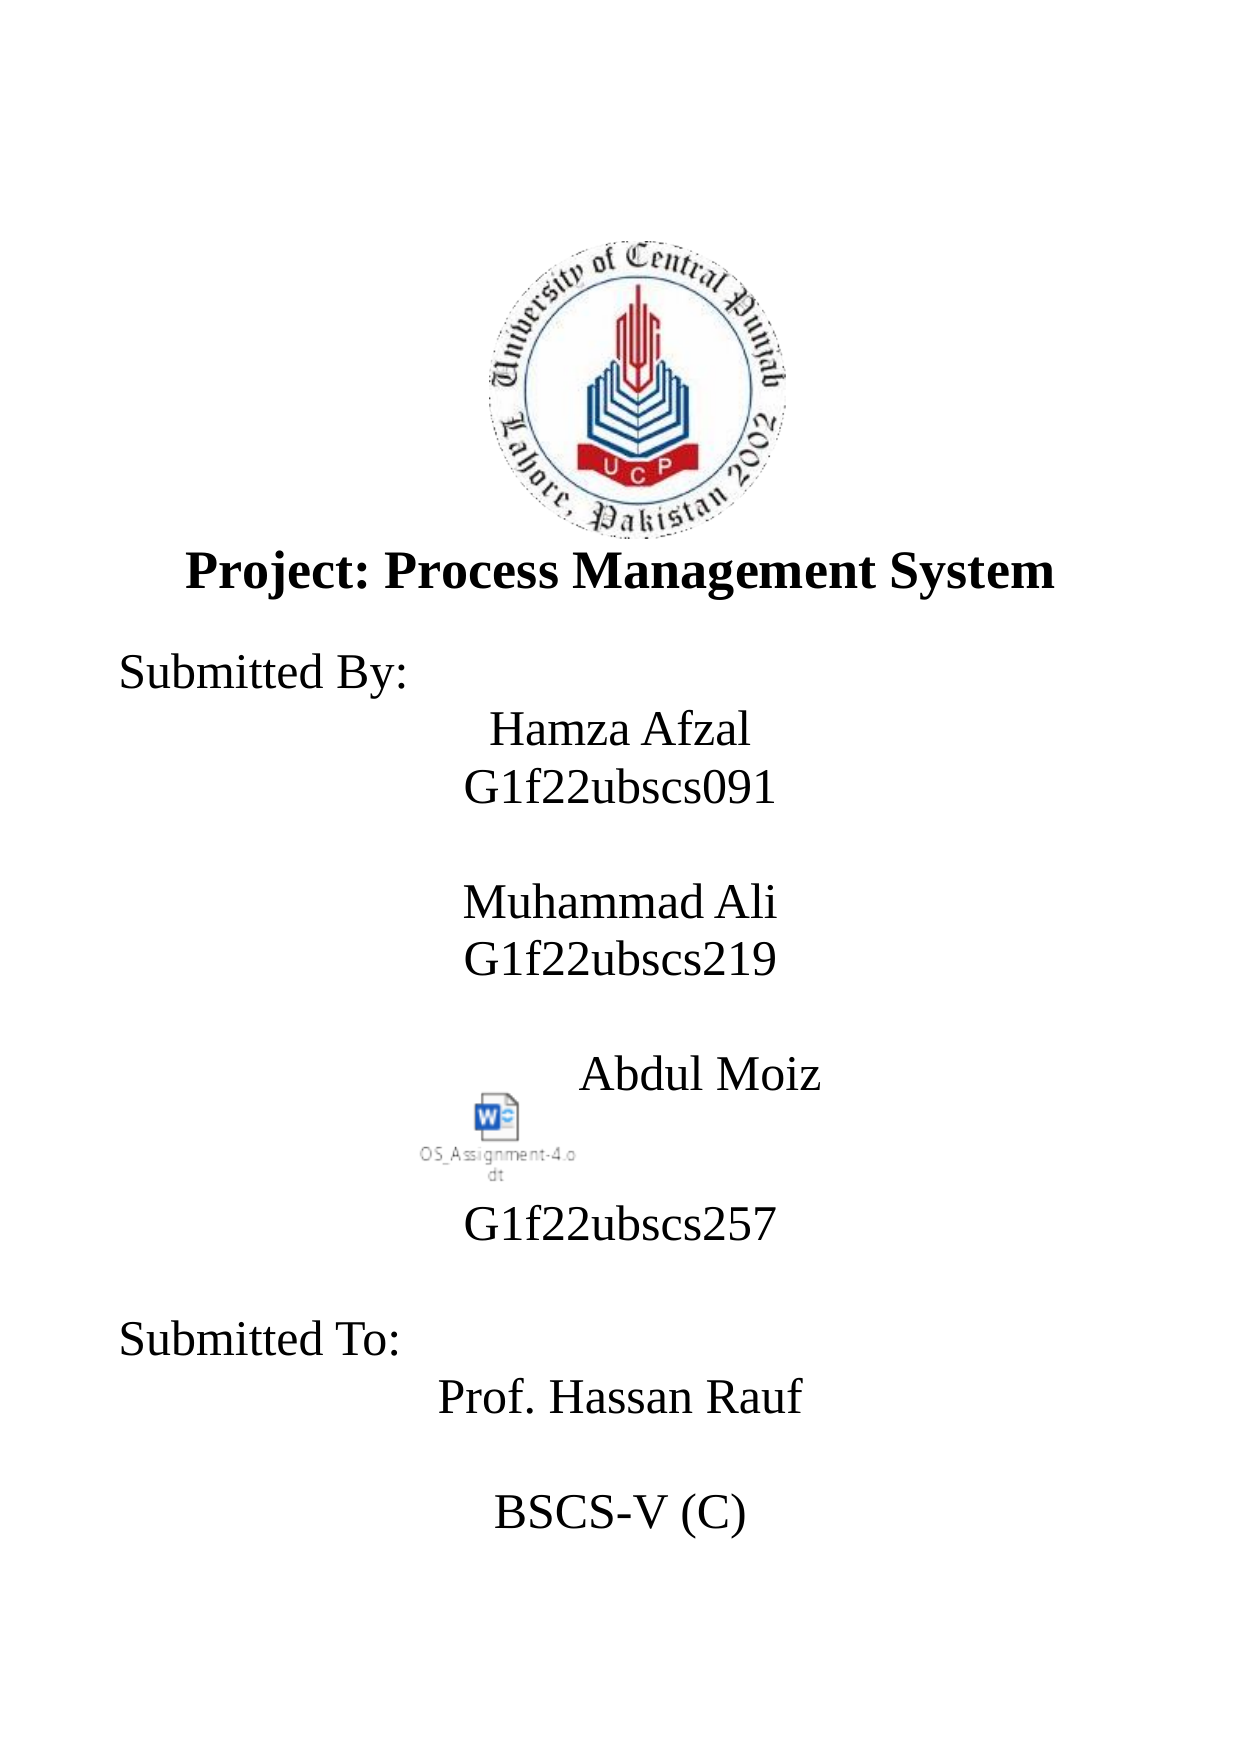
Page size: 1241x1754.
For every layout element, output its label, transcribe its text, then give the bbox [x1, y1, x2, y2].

text Project: Process Management System [118, 215, 1122, 600]
text Muhammad Ali [118, 872, 1122, 929]
text Hamza Afzal [118, 699, 1122, 757]
text BSCS-V (C) [118, 1481, 1122, 1539]
text Submitted To: [118, 1309, 1122, 1366]
text G1f22ubscs091 [118, 757, 1122, 814]
text Prof. Hassan Rauf [118, 1366, 1122, 1424]
text G1f22ubscs257 [118, 1194, 1122, 1251]
text Submitted By: [118, 642, 1122, 699]
text G1f22ubscs219 [118, 929, 1122, 987]
text Abdul Moiz [118, 1044, 1122, 1194]
